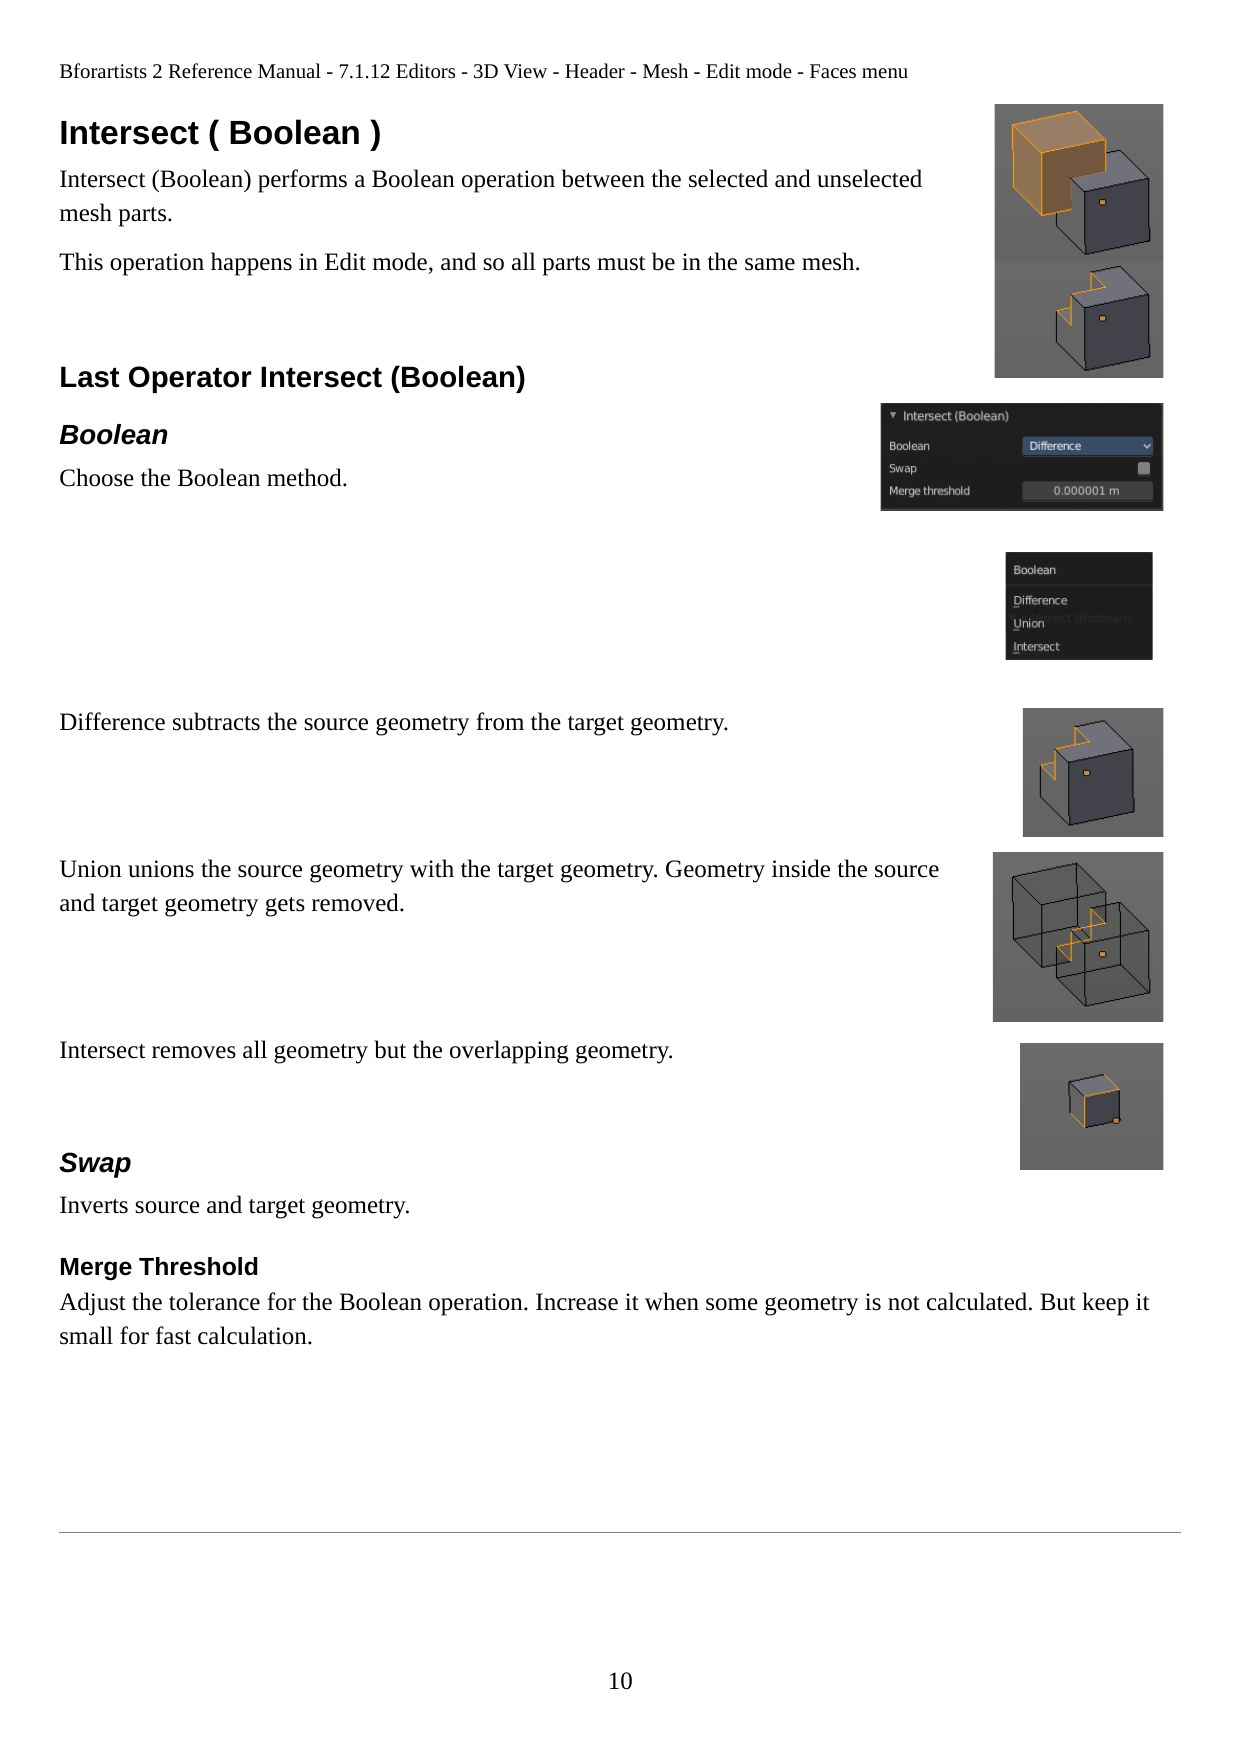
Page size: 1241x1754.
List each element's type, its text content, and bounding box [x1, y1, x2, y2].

picture [880, 403, 1164, 511]
text Adjust the tolerance for the Boolean operation. Increase it when some geometry is not calculated. But keep it small for fast calculation. [59, 1287, 1181, 1350]
picture [994, 104, 1164, 378]
text Intersect removes all geometry but the overlapping geometry. [59, 1036, 1181, 1064]
text Inverts source and target geometry. [59, 1191, 1181, 1219]
text This operation happens in Edit mode, and so all parts must be in the same mesh. [59, 247, 994, 276]
picture [992, 852, 1164, 1022]
text Intersect (Boolean) performs a Boolean operation between the selected and unselected mesh parts. [59, 164, 994, 227]
subtitle Swap [59, 1146, 1181, 1178]
subtitle [1164, 419, 1181, 451]
text Choose the Boolean method. [59, 463, 880, 492]
text Union unions the source geometry with the target geometry. Geometry inside the source and target geometry gets removed. [59, 854, 992, 917]
picture [1020, 1043, 1164, 1170]
text Difference subtracts the source geometry from the target geometry. [59, 707, 1181, 735]
subtitle [1164, 113, 1181, 151]
subtitle Intersect ( Boolean ) [59, 113, 994, 151]
picture [1005, 552, 1153, 660]
picture [1022, 708, 1164, 837]
subtitle Merge Threshold [59, 1252, 1181, 1281]
subtitle Last Operator Intersect (Boolean) [59, 360, 1181, 394]
subtitle Boolean [59, 419, 880, 451]
